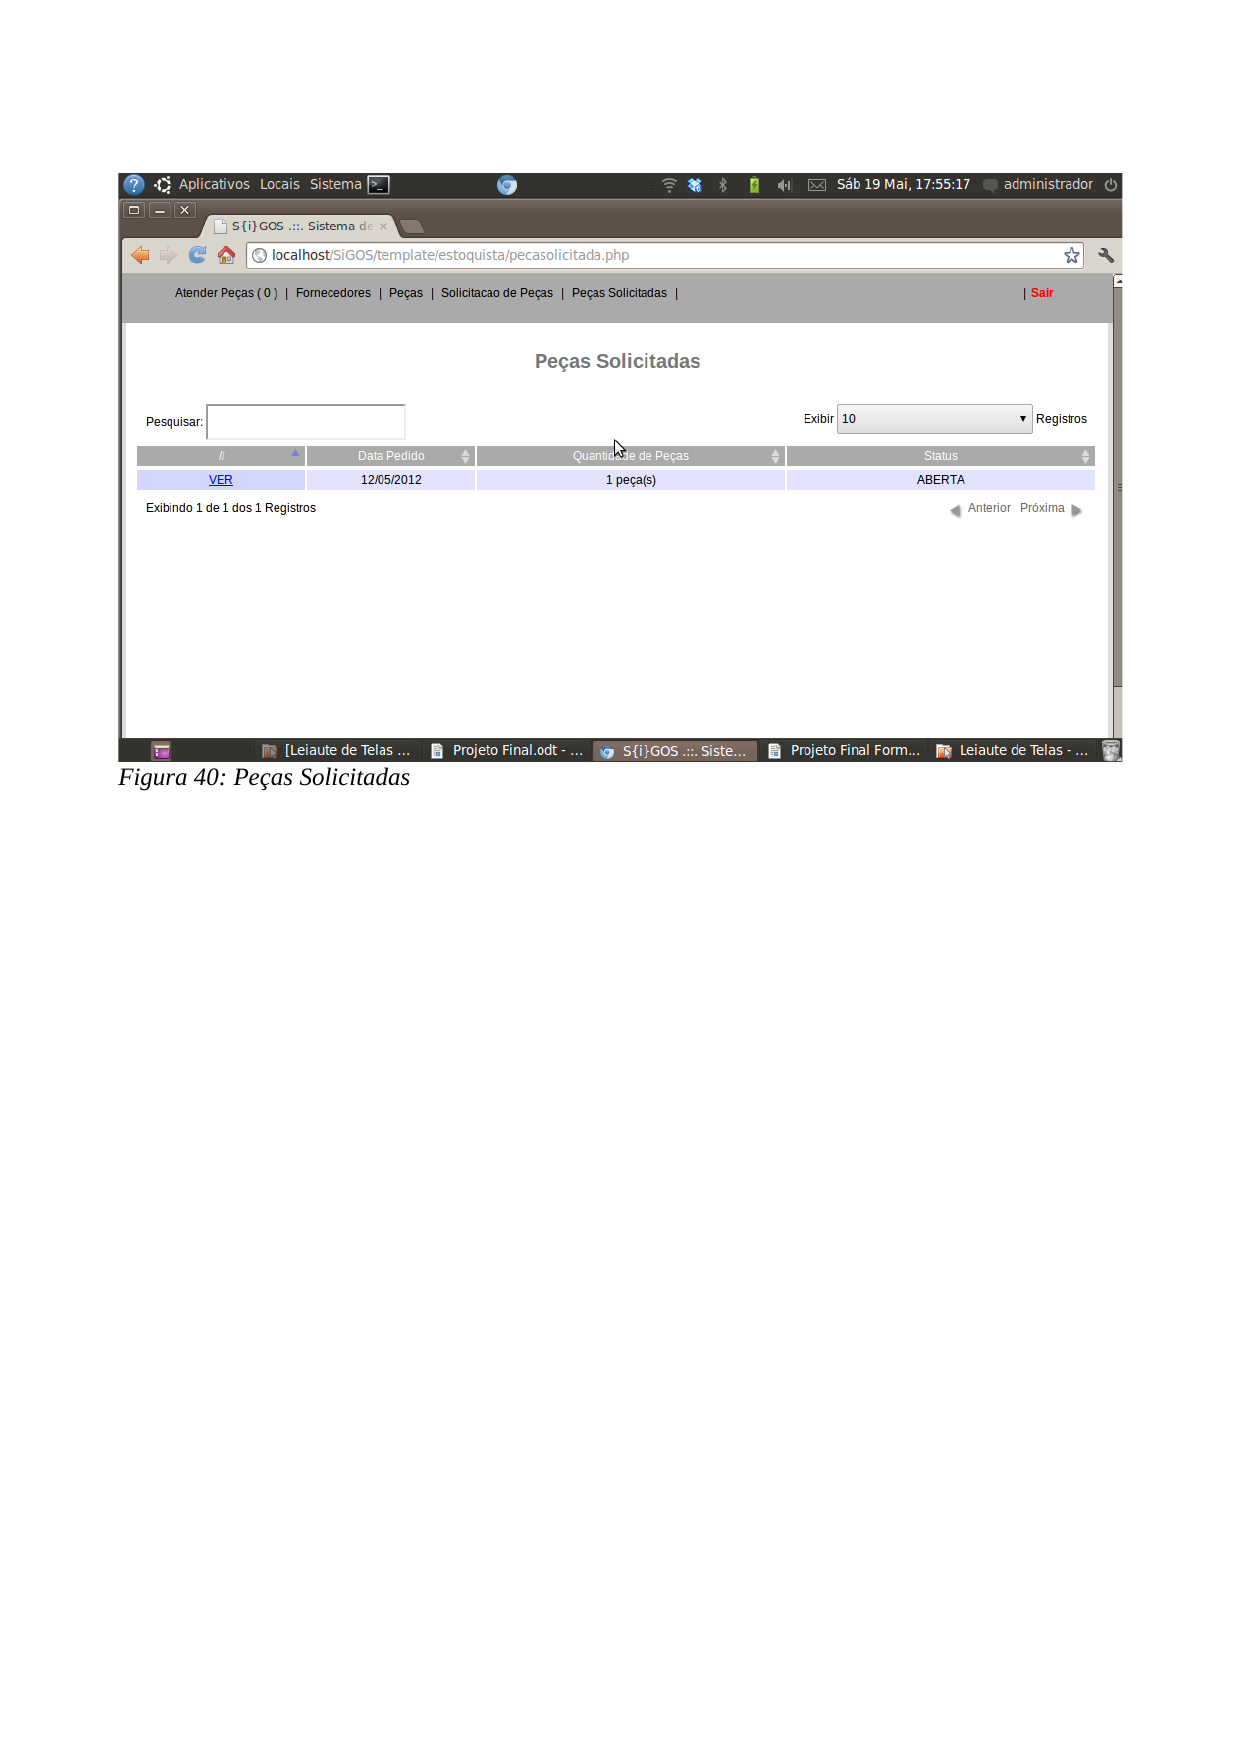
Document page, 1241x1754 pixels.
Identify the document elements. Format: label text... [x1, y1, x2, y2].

text Figura 40: Peças Solicitadas [118, 762, 1122, 791]
picture [118, 173, 1123, 762]
